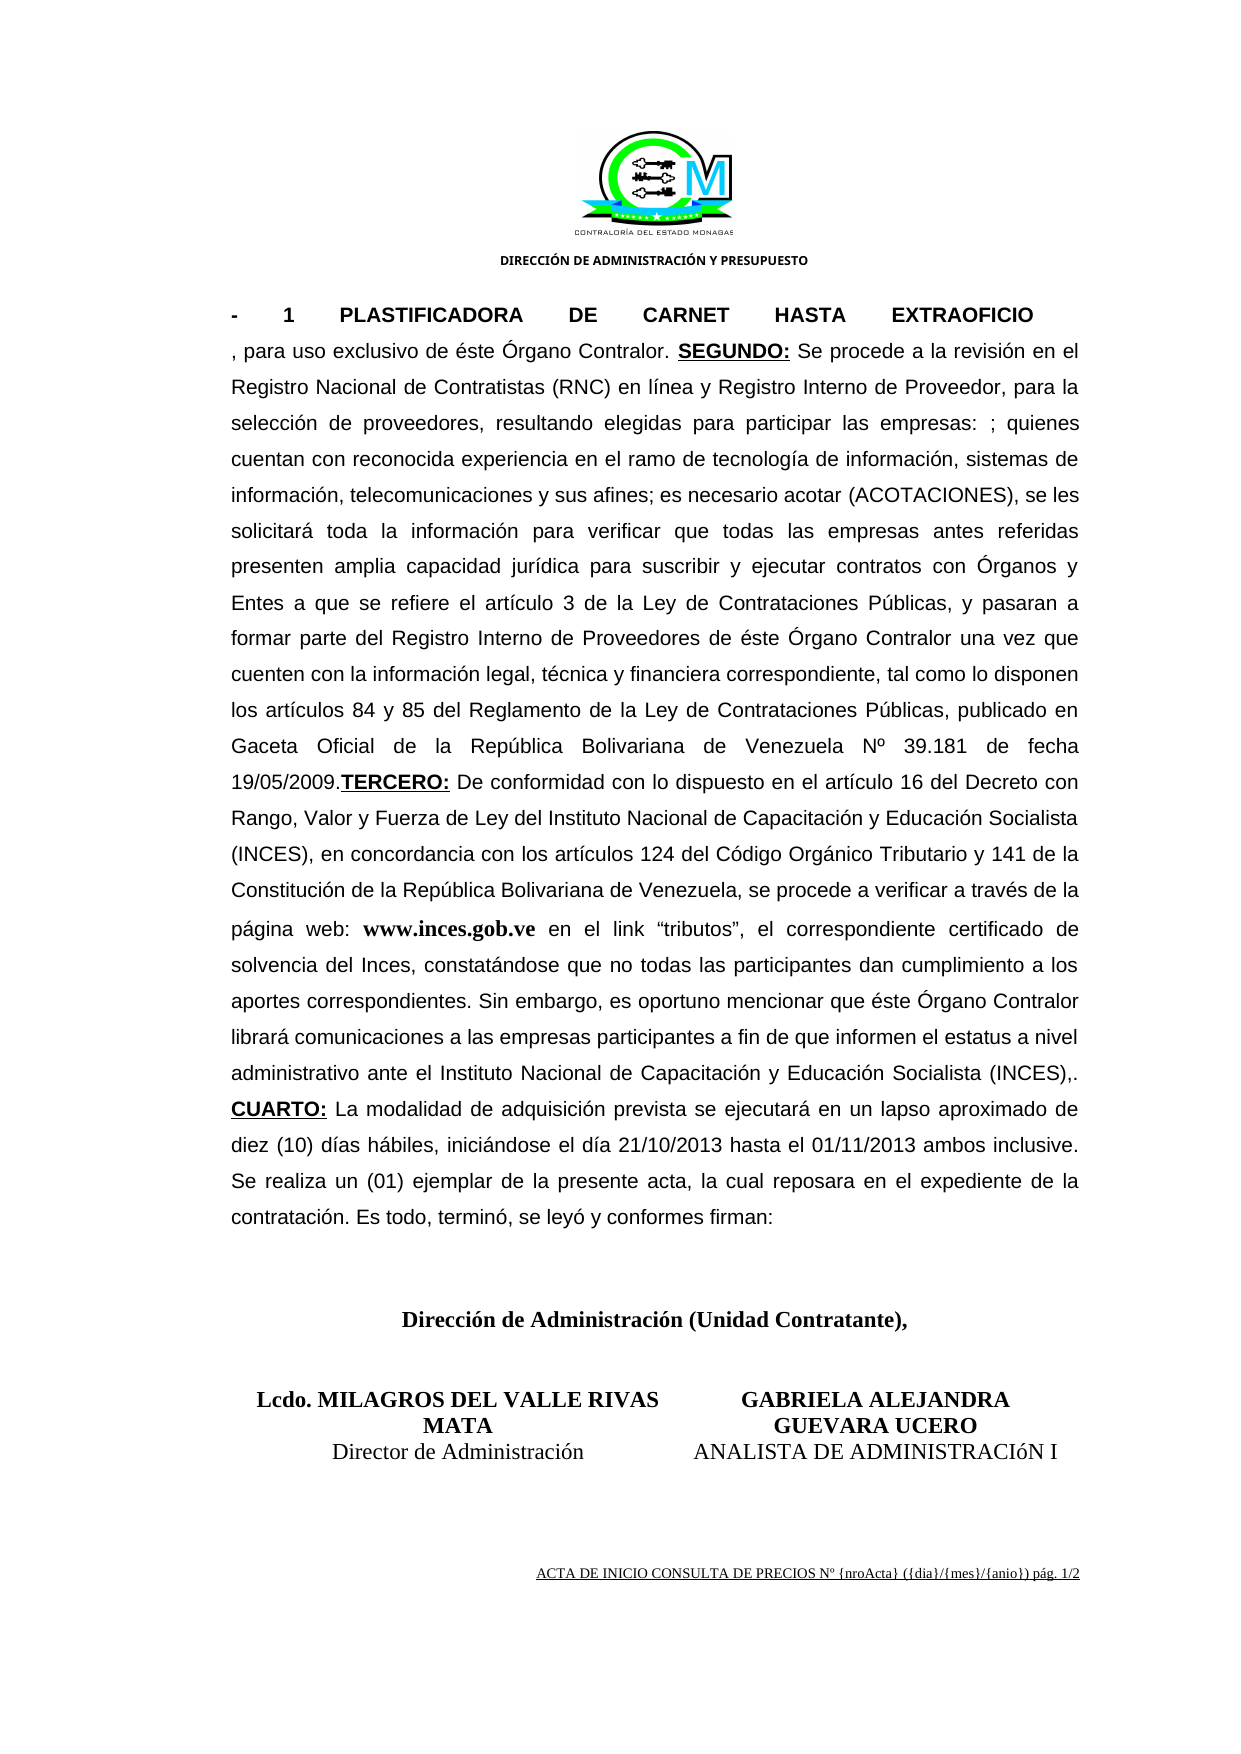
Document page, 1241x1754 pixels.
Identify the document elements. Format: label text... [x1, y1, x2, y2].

picture [574, 131, 733, 235]
table_header Dirección de Administración (Unidad Contratante), [237, 1307, 1072, 1333]
table_cell Lcdo. MILAGROS DEL VALLE RIVAS MATA Director de Administración [237, 1333, 679, 1465]
text - 1 PLASTIFICADORA DE CARNET HASTA EXTRAOFICIO , para uso exclusivo de éste Órgano Contralor. SEGUNDO: Se procede a la revisión en el Registro Nacional de Contratistas (RNC) en línea y Registro Interno de Proveedor, para la selección de proveedores, resultando elegidas para participar las empresas: ; quienes cuentan con reconocida experiencia en el ramo de tecnología de información, sistemas de información, telecomunicaciones y sus afines; es necesario acotar (ACOTACIONES), se les solicitará toda la información para verificar que todas las empresas antes referidas presenten amplia capacidad jurídica para suscribir y ejecutar contratos con Órganos y Entes a que se refiere el artículo 3 de la Ley de Contrataciones Públicas, y pasaran a formar parte del Registro Interno de Proveedores de éste Órgano Contralor una vez que cuenten con la información legal, técnica y financiera correspondiente, tal como lo disponen los artículos 84 y 85 del Reglamento de la Ley de Contrataciones Públicas, publicado en Gaceta Oficial de la República Bolivariana de Venezuela Nº 39.181 de fecha 19/05/2009.TERCERO: De conformidad con lo dispuesto en el artículo 16 del Decreto con Rango, Valor y Fuerza de Ley del Instituto Nacional de Capacitación y Educación Socialista (INCES), en concordancia con los artículos 124 del Código Orgánico Tributario y 141 de la Constitución de la República Bolivariana de Venezuela, se procede a verificar a través de la página web: www.inces.gob.ve en el link “tributos”, el correspondiente certificado de solvencia del Inces, constatándose que no todas las participantes dan cumplimiento a los aportes correspondientes. Sin embargo, es oportuno mencionar que éste Órgano Contralor librará comunicaciones a las empresas participantes a fin de que informen el estatus a nivel administrativo ante el Instituto Nacional de Capacitación y Educación Socialista (INCES),. CUARTO: La modalidad de adquisición prevista se ejecutará en un lapso aproximado de diez (10) días hábiles, iniciándose el día 21/10/2013 hasta el 01/11/2013 ambos inclusive. Se realiza un (01) ejemplar de la presente acta, la cual reposara en el expediente de la contratación. Es todo, terminó, se leyó y conformes firman: [231, 303, 1080, 1229]
table_cell GABRIELA ALEJANDRA GUEVARA UCERO ANALISTA DE ADMINISTRACIóN I [679, 1333, 1072, 1465]
